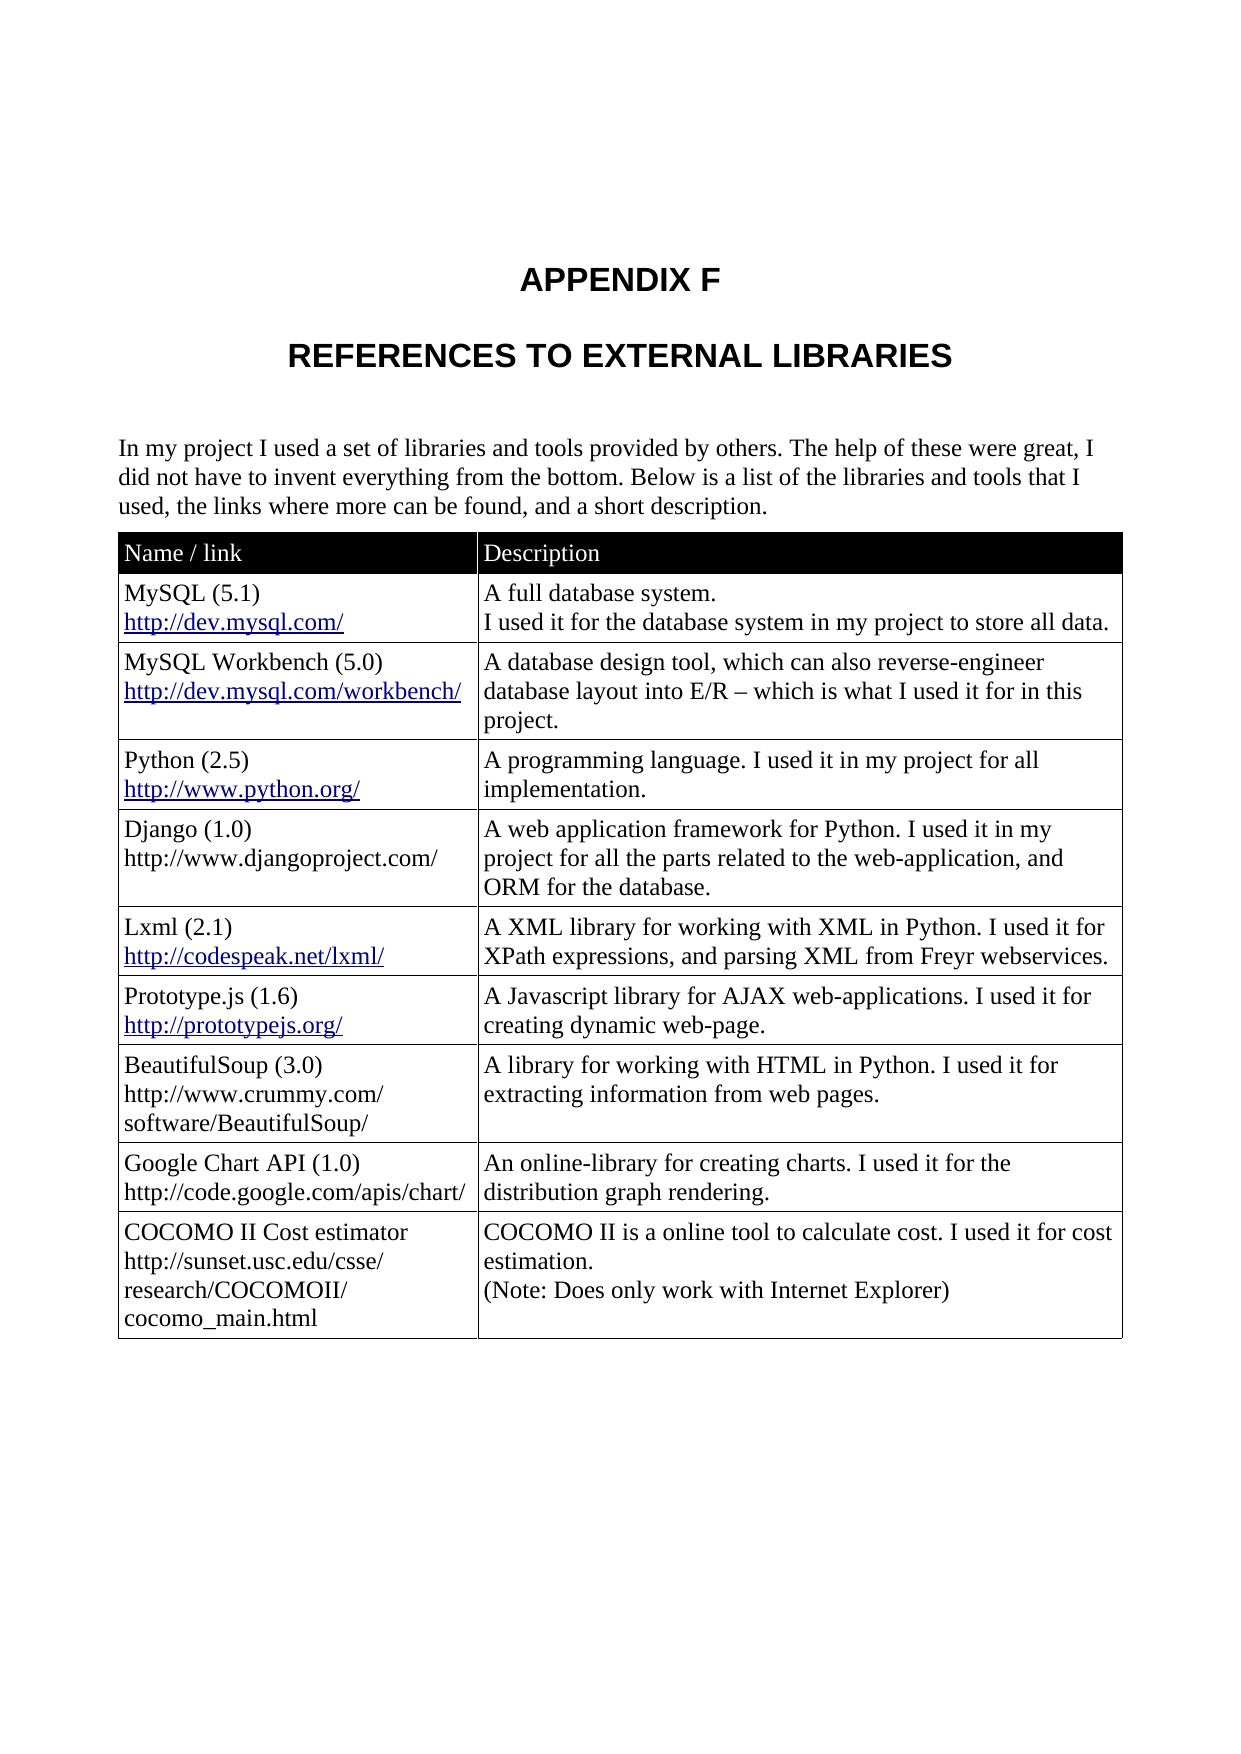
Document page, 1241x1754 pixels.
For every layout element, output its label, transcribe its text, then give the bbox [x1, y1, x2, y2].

text In my project I used a set of libraries and tools provided by others. The help of these were great, I did not have to invent everything from the bottom. Below is a list of the libraries and tools that I used, the links where more can be found, and a short description. [118, 433, 1122, 520]
table_cell Prototype.js (1.6) http://prototypejs.org/ [119, 976, 477, 1044]
table_cell COCOMO II Cost estimator http://sunset.usc.edu/csse/research/COCOMOII/cocomo_main.html [119, 1212, 477, 1338]
table_cell Django (1.0) http://www.djangoproject.com/ [119, 810, 477, 906]
table_cell Google Chart API (1.0) http://code.google.com/apis/chart/ [119, 1143, 477, 1211]
table_cell A XML library for working with XML in Python. I used it for XPath expressions, and parsing XML from Freyr webservices. [479, 907, 1122, 975]
subtitle REFERENCES TO EXTERNAL LIBRARIES [118, 336, 1122, 375]
table_cell A Javascript library for AJAX web-applications. I used it for creating dynamic web-page. [479, 976, 1122, 1044]
table_cell A full database system. I used it for the database system in my project to store all data. [479, 574, 1122, 642]
table_cell A programming language. I used it in my project for all implementation. [479, 740, 1122, 809]
table_cell COCOMO II is a online tool to calculate cost. I used it for cost estimation. (Note: Does only work with Internet Explorer) [479, 1212, 1122, 1338]
table_header Description [479, 533, 1122, 573]
table_header Name / link [119, 533, 477, 573]
table_cell Python (2.5) http://www.python.org/ [119, 740, 477, 809]
table_cell Lxml (2.1) http://codespeak.net/lxml/ [119, 907, 477, 975]
table_cell A database design tool, which can also reverse-engineer database layout into E/R – which is what I used it for in this project. [479, 643, 1122, 739]
table_cell A web application framework for Python. I used it in my project for all the parts related to the web-application, and ORM for the database. [479, 810, 1122, 906]
table_cell MySQL (5.1) http://dev.mysql.com/ [119, 574, 477, 642]
table_cell MySQL Workbench (5.0) http://dev.mysql.com/workbench/ [119, 643, 477, 739]
table_cell A library for working with HTML in Python. I used it for extracting information from web pages. [479, 1045, 1122, 1142]
subtitle APPENDIX F [118, 260, 1122, 299]
table_cell BeautifulSoup (3.0) http://www.crummy.com/software/BeautifulSoup/ [119, 1045, 477, 1142]
table_cell An online-library for creating charts. I used it for the distribution graph rendering. [479, 1143, 1122, 1211]
